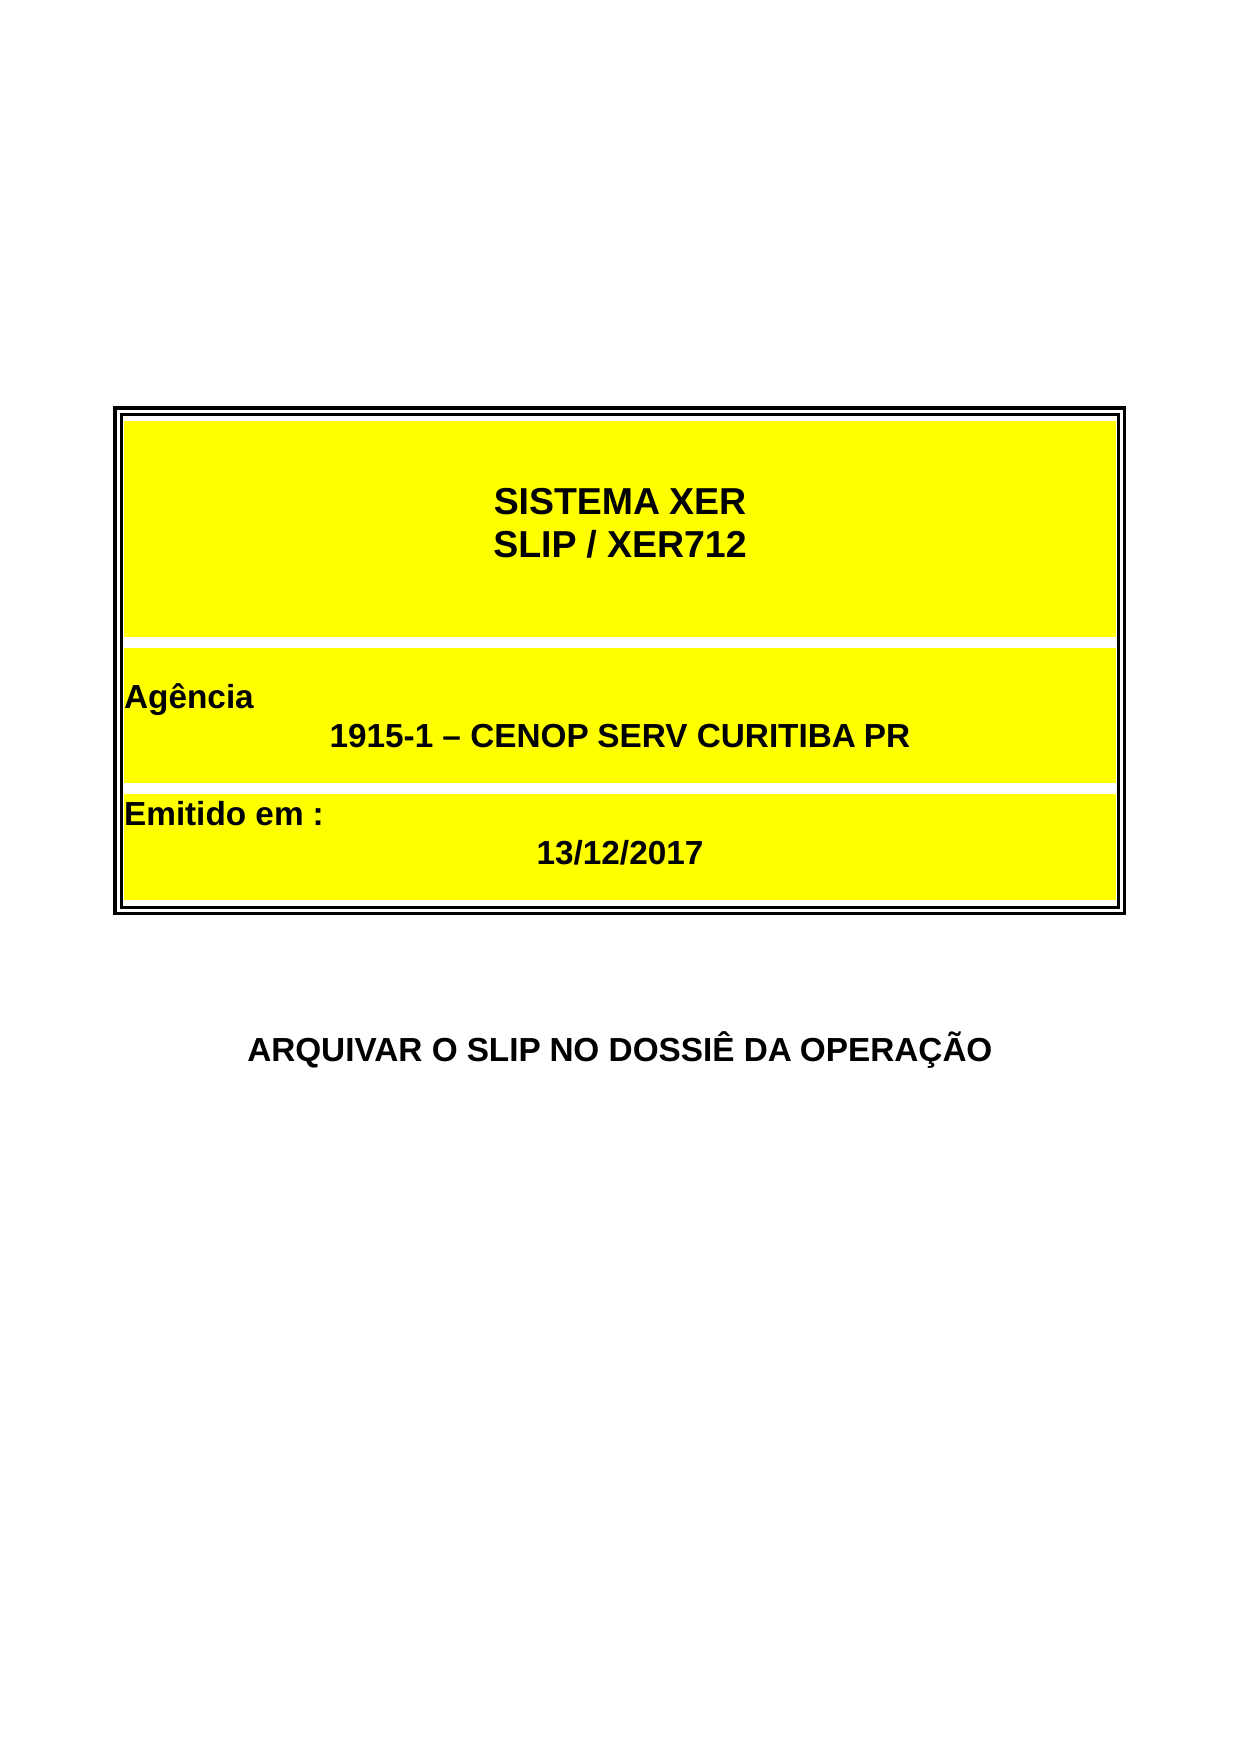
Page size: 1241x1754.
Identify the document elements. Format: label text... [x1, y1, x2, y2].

table_header SISTEMA XER SLIP / XER712 [118, 410, 1122, 643]
table_cell Agência 1915-1 – CENOP SERV CURITIBA PR [123, 643, 1117, 789]
text ARQUIVAR O SLIP NO DOSSIÊ DA OPERAÇÃO [118, 1030, 1122, 1068]
table_cell Emitido em : 13/12/2017 [123, 789, 1117, 906]
